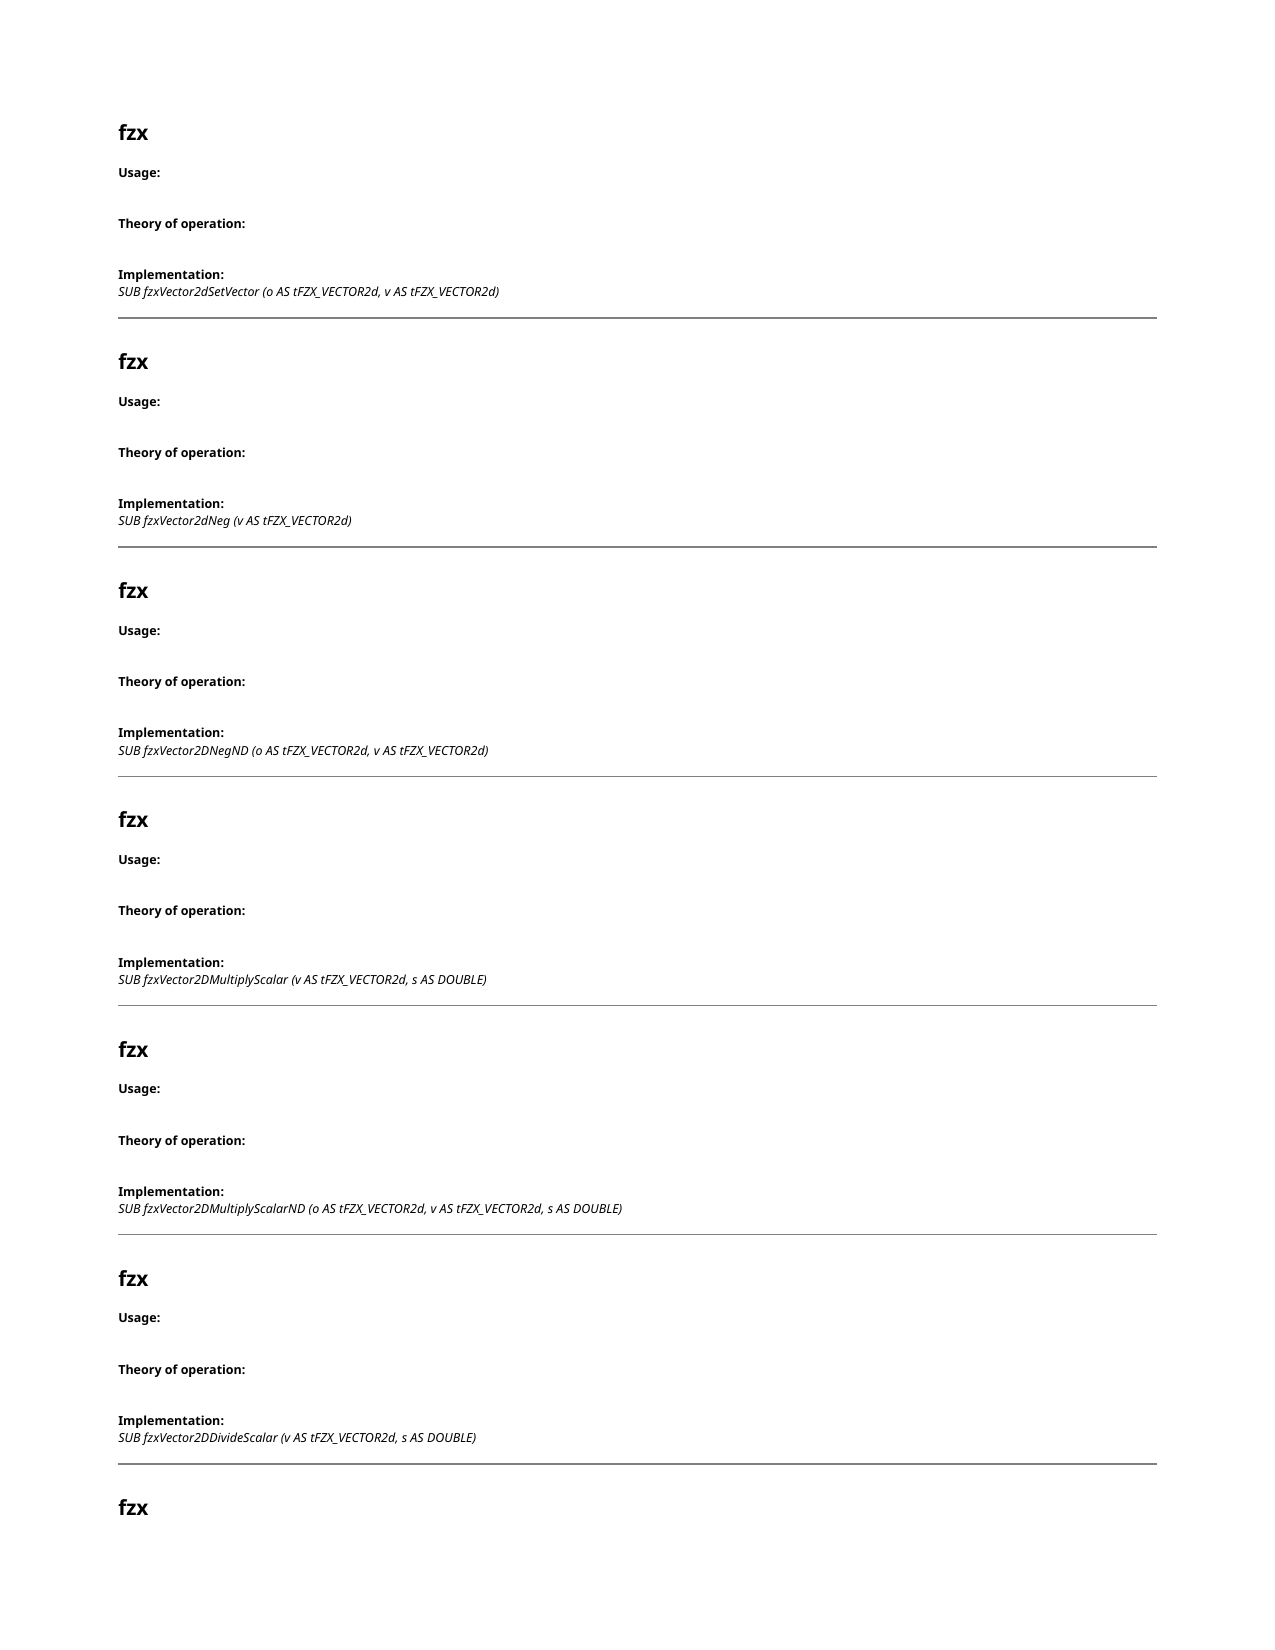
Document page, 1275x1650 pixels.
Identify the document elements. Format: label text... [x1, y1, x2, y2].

text Implementation: [118, 1412, 1157, 1429]
text Usage: [118, 164, 1157, 181]
text SUB fzxVector2DMultiplyScalar (v AS tFZX_VECTOR2d, s AS DOUBLE) [118, 971, 1157, 988]
text fzx [118, 347, 1157, 376]
text Theory of operation: [118, 902, 1157, 919]
text Usage: [118, 1309, 1157, 1327]
text Usage: [118, 851, 1157, 868]
text Usage: [118, 622, 1157, 639]
text fzx [118, 806, 1157, 834]
text fzx [118, 1035, 1157, 1063]
text Theory of operation: [118, 444, 1157, 461]
text Theory of operation: [118, 215, 1157, 232]
text SUB fzxVector2dNeg (v AS tFZX_VECTOR2d) [118, 512, 1157, 529]
text Implementation: [118, 954, 1157, 971]
text SUB fzxVector2DDivideScalar (v AS tFZX_VECTOR2d, s AS DOUBLE) [118, 1429, 1157, 1446]
text fzx [118, 1264, 1157, 1292]
text Usage: [118, 393, 1157, 410]
text SUB fzxVector2DNegND (o AS tFZX_VECTOR2d, v AS tFZX_VECTOR2d) [118, 742, 1157, 759]
text fzx [118, 118, 1157, 147]
text Implementation: [118, 266, 1157, 283]
text fzx [118, 1493, 1157, 1522]
text Implementation: [118, 724, 1157, 742]
text Theory of operation: [118, 1132, 1157, 1149]
text Usage: [118, 1080, 1157, 1097]
text SUB fzxVector2dSetVector (o AS tFZX_VECTOR2d, v AS tFZX_VECTOR2d) [118, 283, 1157, 300]
text Theory of operation: [118, 1361, 1157, 1378]
text SUB fzxVector2DMultiplyScalarND (o AS tFZX_VECTOR2d, v AS tFZX_VECTOR2d, s AS DOUBLE) [118, 1200, 1157, 1217]
text Implementation: [118, 495, 1157, 512]
text Theory of operation: [118, 673, 1157, 690]
text fzx [118, 576, 1157, 605]
text Implementation: [118, 1183, 1157, 1200]
